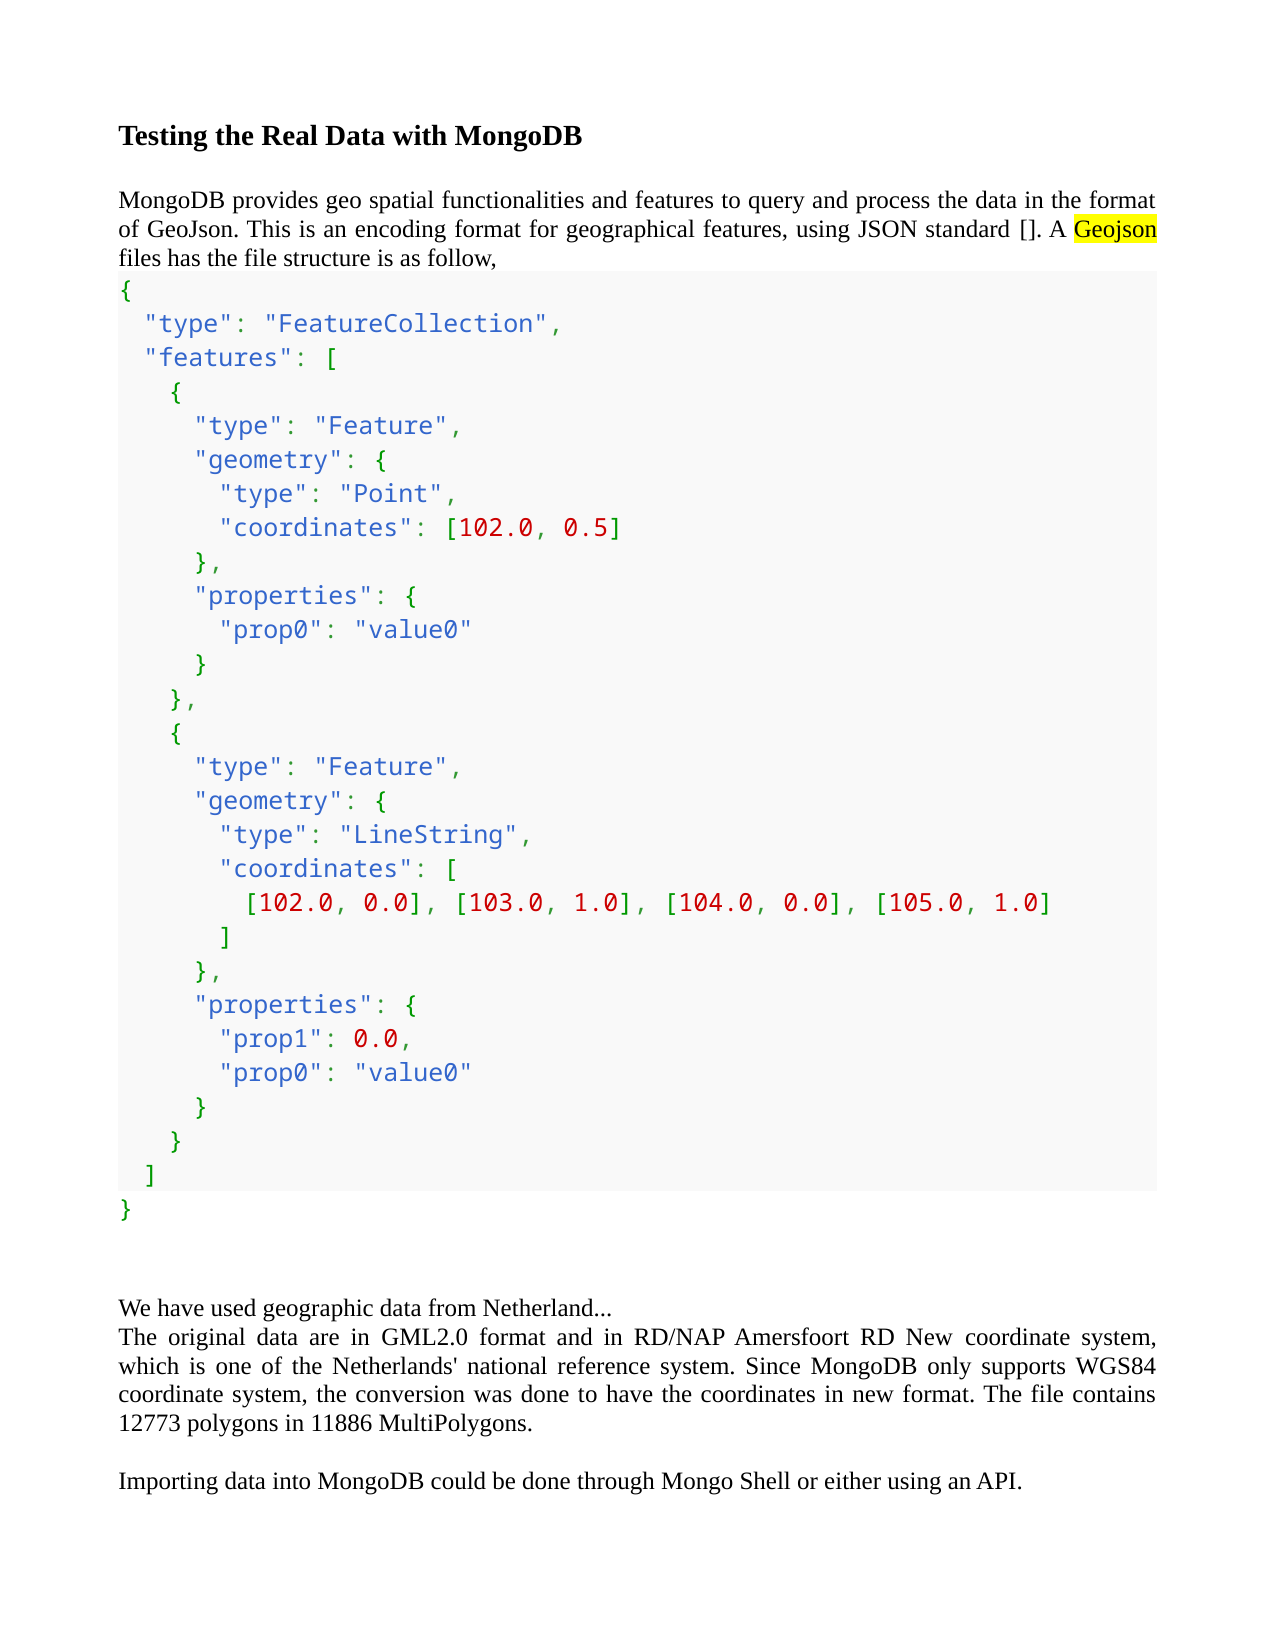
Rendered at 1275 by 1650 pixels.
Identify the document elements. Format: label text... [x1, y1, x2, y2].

text "coordinates": [102.0, 0.5] [118, 510, 1157, 544]
text } [118, 1191, 1157, 1225]
text { [118, 271, 1157, 306]
text "prop1": 0.0, [118, 1021, 1157, 1055]
text The original data are in GML2.0 format and in RD/NAP Amersfoort RD New coordinate system, which is one of the Netherlands' national reference system. Since MongoDB only supports WGS84 coordinate system, the conversion was done to have the coordinates in new format. The file contains 12773 polygons in 11886 MultiPolygons. [118, 1322, 1157, 1437]
text "coordinates": [ [118, 851, 1157, 884]
text }, [118, 953, 1157, 987]
text Testing the Real Data with MongoDB [118, 118, 1157, 152]
text "features": [ [118, 339, 1157, 374]
text }, [118, 544, 1157, 578]
text "prop0": "value0" [118, 612, 1157, 646]
text "type": "Feature", [118, 748, 1157, 782]
text ] [118, 919, 1157, 953]
text [102.0, 0.0], [103.0, 1.0], [104.0, 0.0], [105.0, 1.0] [118, 884, 1157, 919]
text We have used geographic data from Netherland... [118, 1293, 1157, 1322]
text "type": "Point", [118, 476, 1157, 510]
text "geometry": { [118, 442, 1157, 476]
text ] [118, 1157, 1157, 1191]
text "properties": { [118, 578, 1157, 612]
text "type": "LineString", [118, 816, 1157, 851]
text "prop0": "value0" [118, 1055, 1157, 1089]
text } [118, 646, 1157, 680]
text "geometry": { [118, 782, 1157, 816]
text "type": "FeatureCollection", [118, 306, 1157, 339]
text { [118, 714, 1157, 748]
text "properties": { [118, 987, 1157, 1021]
text } [118, 1089, 1157, 1123]
text "type": "Feature", [118, 408, 1157, 442]
text { [118, 374, 1157, 408]
text }, [118, 680, 1157, 714]
text MongoDB provides geo spatial functionalities and features to query and process the data in the format of GeoJson. This is an encoding format for geographical features, using JSON standard []. A Geojson files has the file structure is as follow, [118, 185, 1157, 271]
text Importing data into MongoDB could be done through Mongo Shell or either using an API. [118, 1466, 1157, 1494]
text } [118, 1123, 1157, 1157]
